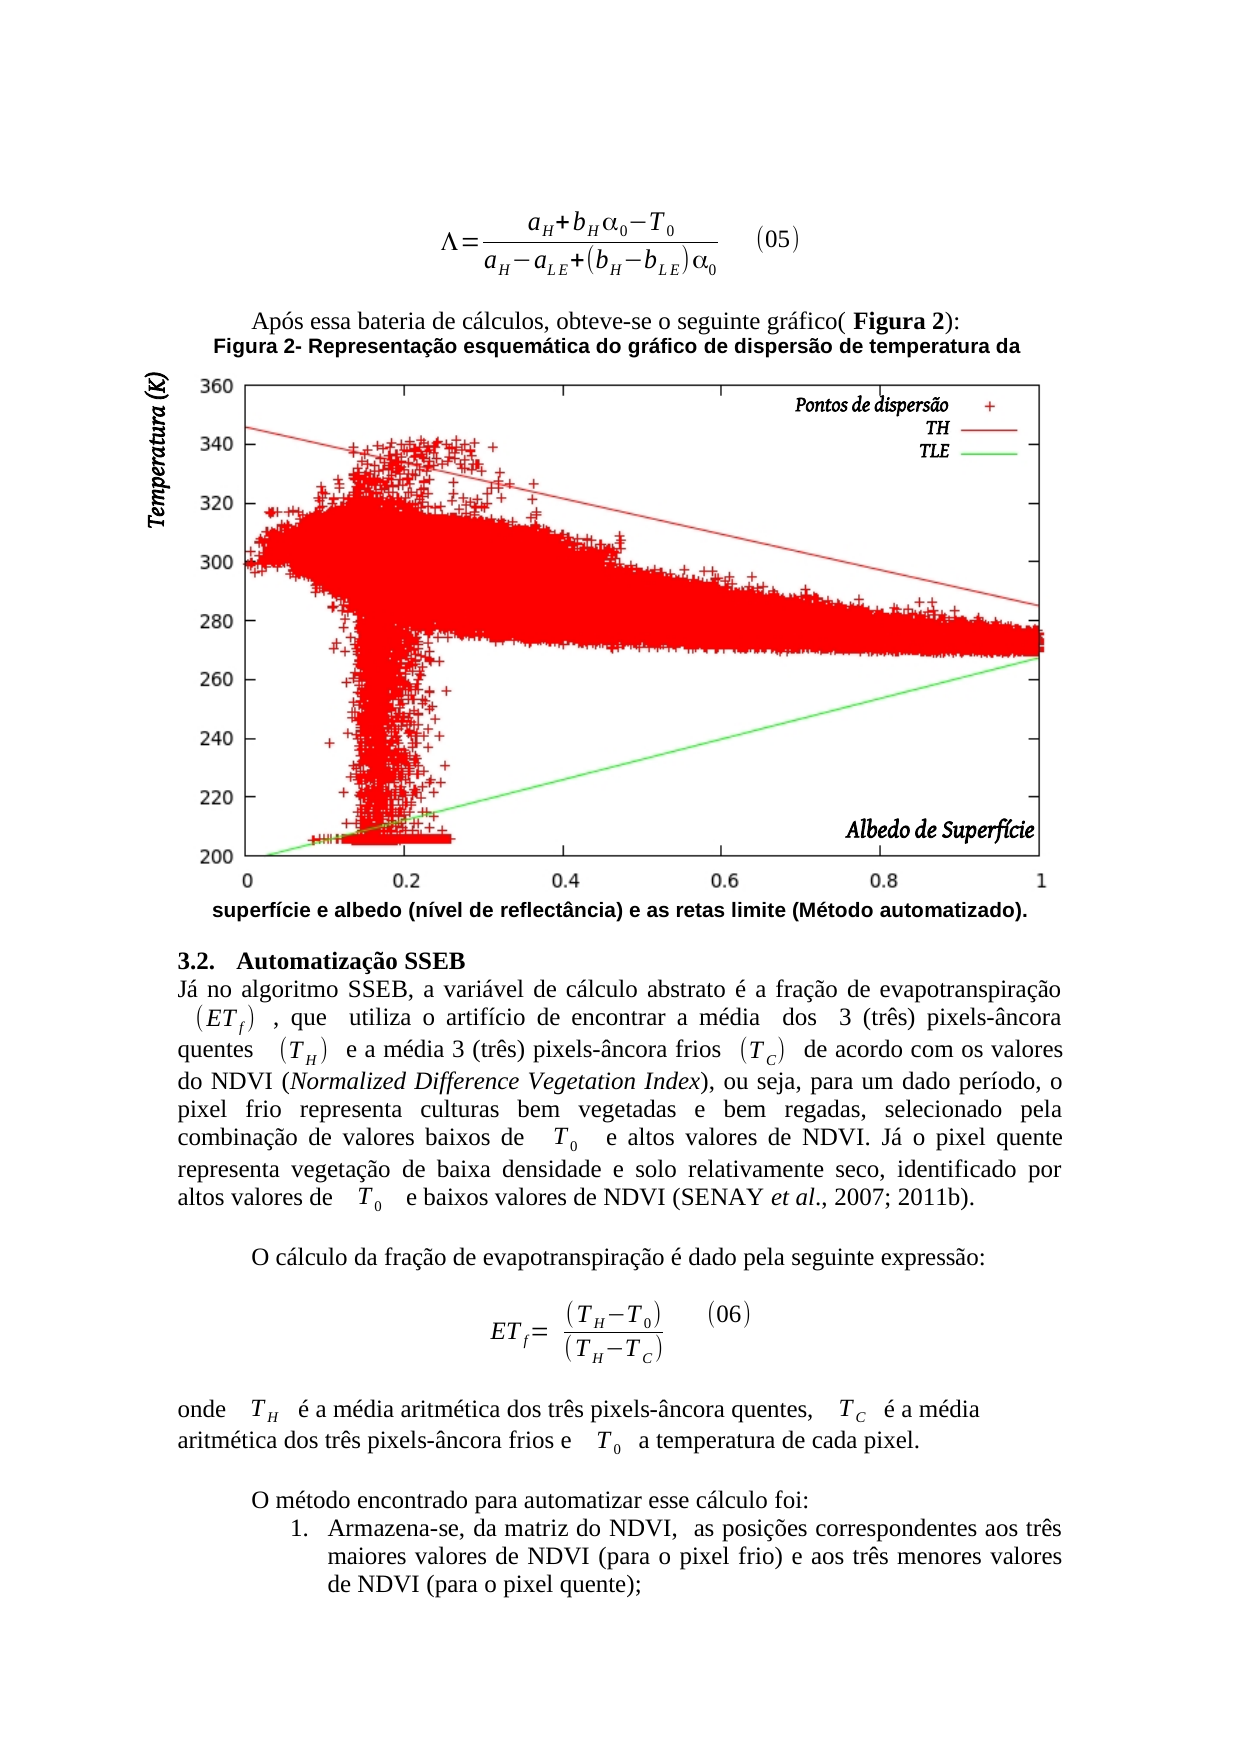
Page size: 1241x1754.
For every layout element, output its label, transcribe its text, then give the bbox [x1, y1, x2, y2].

text onde é a média aritmética dos três pixels-âncora quentes, é a média aritmética dos três pixels-âncora frios e a temperatura de cada pixel. [177, 1394, 1063, 1458]
text Já no algoritmo SSEB, a variável de cálculo abstrato é a fração de evapotranspiração , que utiliza o artifício de encontrar a média dos 3 (três) pixels-âncora quentes e a média 3 (três) pixels-âncora friosde acordo com os valores do NDVI (Normalized Difference Vegetation Index), ou seja, para um dado período, o pixel frio representa culturas bem vegetadas e bem regadas, selecionado pela combinação de valores baixos de e altos valores de NDVI. Já o pixel quente representa vegetação de baixa densidade e solo relativamente seco, identificado por altos valores de e baixos valores de NDVI (SENAY et al., 2007; 2011b). [177, 975, 1063, 1214]
list Armazena-se, da matriz do NDVI, as posições correspondentes aos três maiores valores de NDVI (para o pixel frio) e aos três menores valores de NDVI (para o pixel quente); [290, 1514, 1063, 1598]
text O cálculo da fração de evapotranspiração é dado pela seguinte expressão: [177, 1242, 1063, 1271]
text O método encontrado para automatizar esse cálculo foi: [177, 1486, 1063, 1514]
text Figura 2- Representação esquemática do gráfico de dispersão de temperatura da [177, 335, 1063, 358]
text superfície e albedo (nível de reflectância) e as retas limite (Método automatizado). [177, 899, 1063, 922]
text [177, 358, 1063, 365]
picture [177, 365, 1063, 899]
title Automatização SSEB [177, 947, 1063, 975]
text Após essa bateria de cálculos, obteve-se o seguinte gráfico( Figura 2): [177, 307, 1063, 335]
